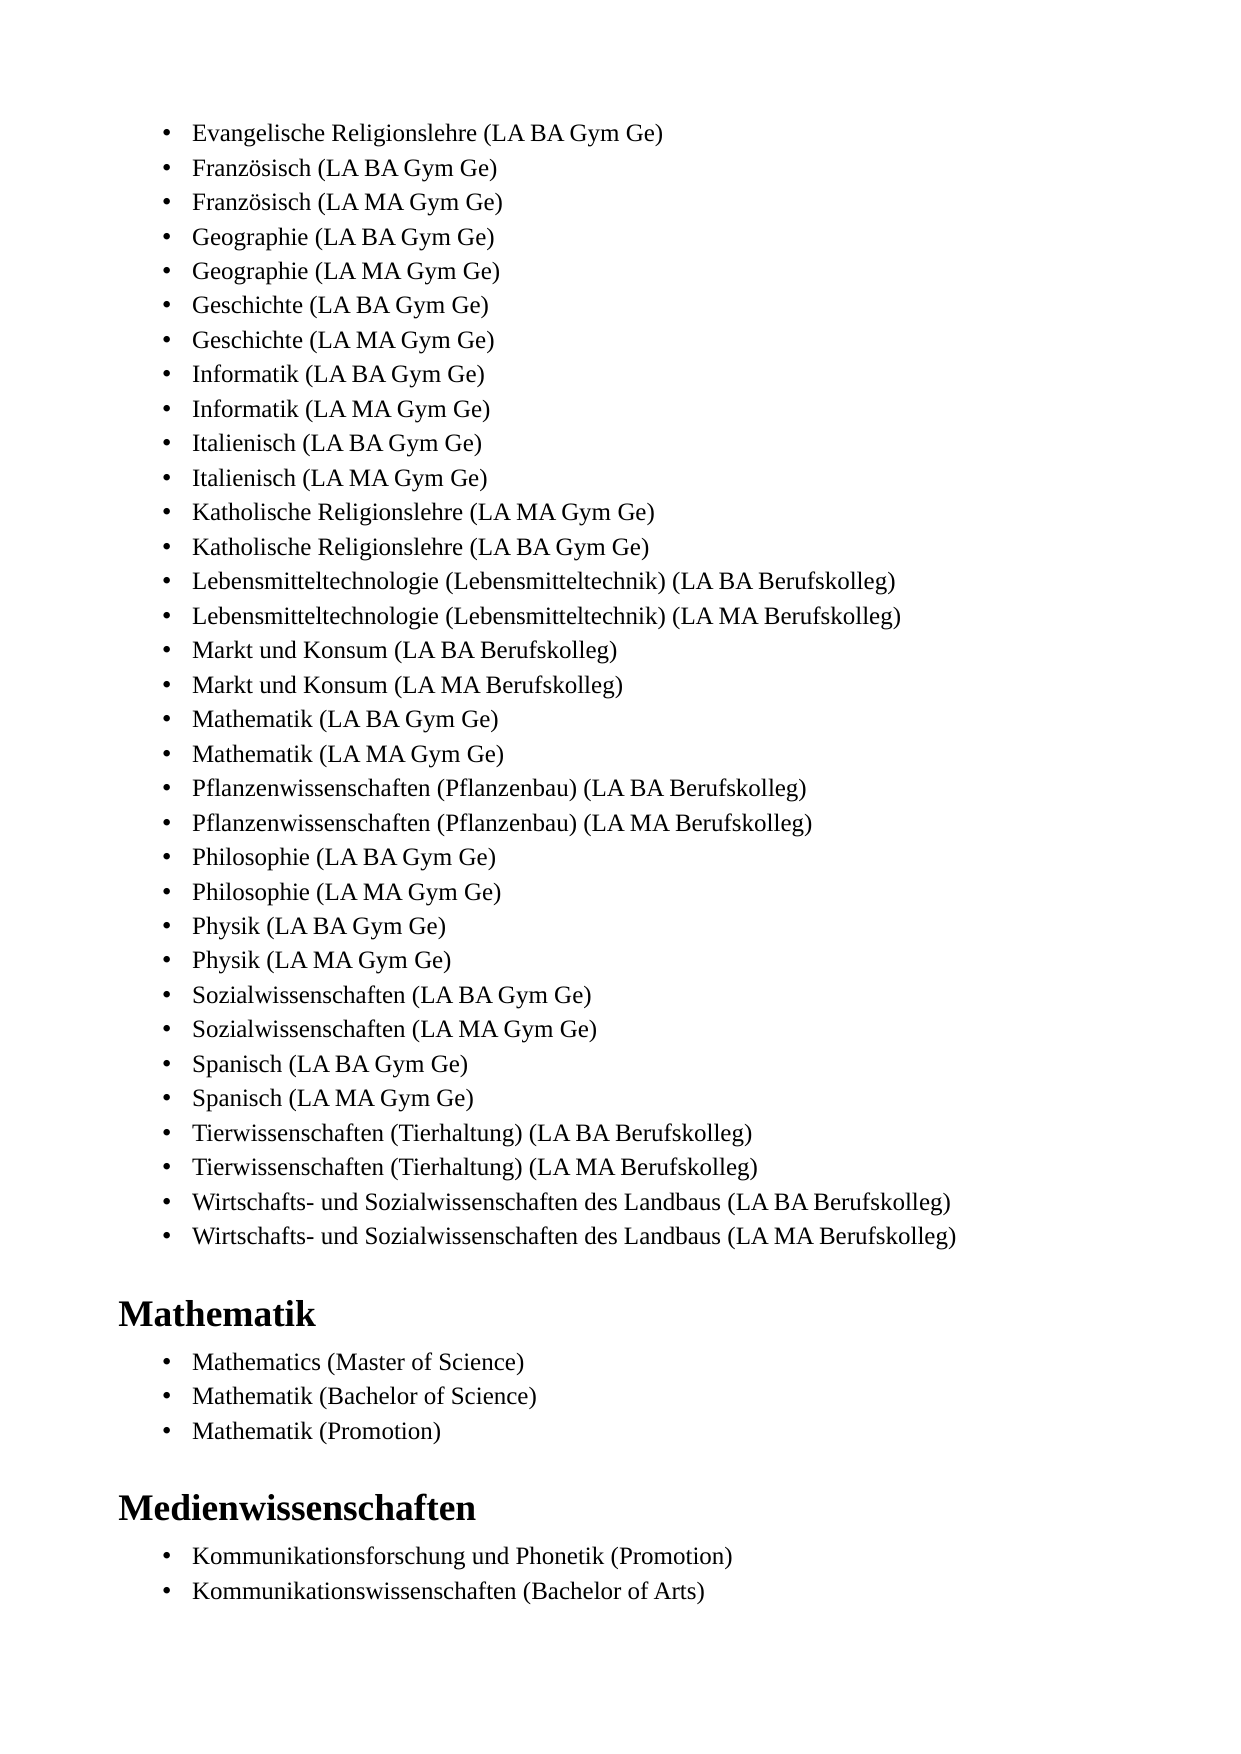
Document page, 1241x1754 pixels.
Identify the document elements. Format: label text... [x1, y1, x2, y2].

list Spanisch (LA BA Gym Ge) [162, 1049, 1122, 1078]
list Geschichte (LA BA Gym Ge) [162, 291, 1122, 319]
list Lebensmitteltechnologie (Lebensmitteltechnik) (LA MA Berufskolleg) [162, 601, 1122, 629]
list Kommunikationsforschung und Phonetik (Promotion) [162, 1541, 1122, 1570]
list Französisch (LA BA Gym Ge) [162, 153, 1122, 181]
list Lebensmitteltechnologie (Lebensmitteltechnik) (LA BA Berufskolleg) [162, 566, 1122, 595]
list Markt und Konsum (LA MA Berufskolleg) [162, 670, 1122, 698]
list Evangelische Religionslehre (LA BA Gym Ge) [162, 118, 1122, 147]
list Mathematik (LA BA Gym Ge) [162, 704, 1122, 733]
list Italienisch (LA BA Gym Ge) [162, 428, 1122, 457]
list Informatik (LA BA Gym Ge) [162, 359, 1122, 388]
list Physik (LA MA Gym Ge) [162, 946, 1122, 974]
list Wirtschafts- und Sozialwissenschaften des Landbaus (LA BA Berufskolleg) [162, 1187, 1122, 1216]
list Philosophie (LA MA Gym Ge) [162, 877, 1122, 905]
list Pflanzenwissenschaften (Pflanzenbau) (LA BA Berufskolleg) [162, 773, 1122, 802]
list Wirtschafts- und Sozialwissenschaften des Landbaus (LA MA Berufskolleg) [162, 1221, 1122, 1250]
list Kommunikationswissenschaften (Bachelor of Arts) [162, 1576, 1122, 1605]
list Physik (LA BA Gym Ge) [162, 911, 1122, 940]
list Italienisch (LA MA Gym Ge) [162, 463, 1122, 492]
list Geographie (LA MA Gym Ge) [162, 256, 1122, 285]
list Sozialwissenschaften (LA BA Gym Ge) [162, 980, 1122, 1009]
subtitle Mathematik [118, 1291, 1122, 1334]
list Katholische Religionslehre (LA MA Gym Ge) [162, 497, 1122, 526]
list Französisch (LA MA Gym Ge) [162, 187, 1122, 216]
subtitle Medienwissenschaften [118, 1486, 1122, 1529]
list Sozialwissenschaften (LA MA Gym Ge) [162, 1014, 1122, 1043]
list Philosophie (LA BA Gym Ge) [162, 842, 1122, 871]
list Markt und Konsum (LA BA Berufskolleg) [162, 635, 1122, 664]
list Geographie (LA BA Gym Ge) [162, 222, 1122, 250]
list Mathematik (Bachelor of Science) [162, 1381, 1122, 1410]
list Spanisch (LA MA Gym Ge) [162, 1083, 1122, 1112]
list Tierwissenschaften (Tierhaltung) (LA MA Berufskolleg) [162, 1152, 1122, 1181]
list Mathematics (Master of Science) [162, 1347, 1122, 1376]
list Katholische Religionslehre (LA BA Gym Ge) [162, 532, 1122, 561]
list Tierwissenschaften (Tierhaltung) (LA BA Berufskolleg) [162, 1118, 1122, 1147]
list Mathematik (Promotion) [162, 1416, 1122, 1445]
list Informatik (LA MA Gym Ge) [162, 394, 1122, 423]
list Mathematik (LA MA Gym Ge) [162, 739, 1122, 767]
list Pflanzenwissenschaften (Pflanzenbau) (LA MA Berufskolleg) [162, 808, 1122, 836]
list Geschichte (LA MA Gym Ge) [162, 325, 1122, 354]
